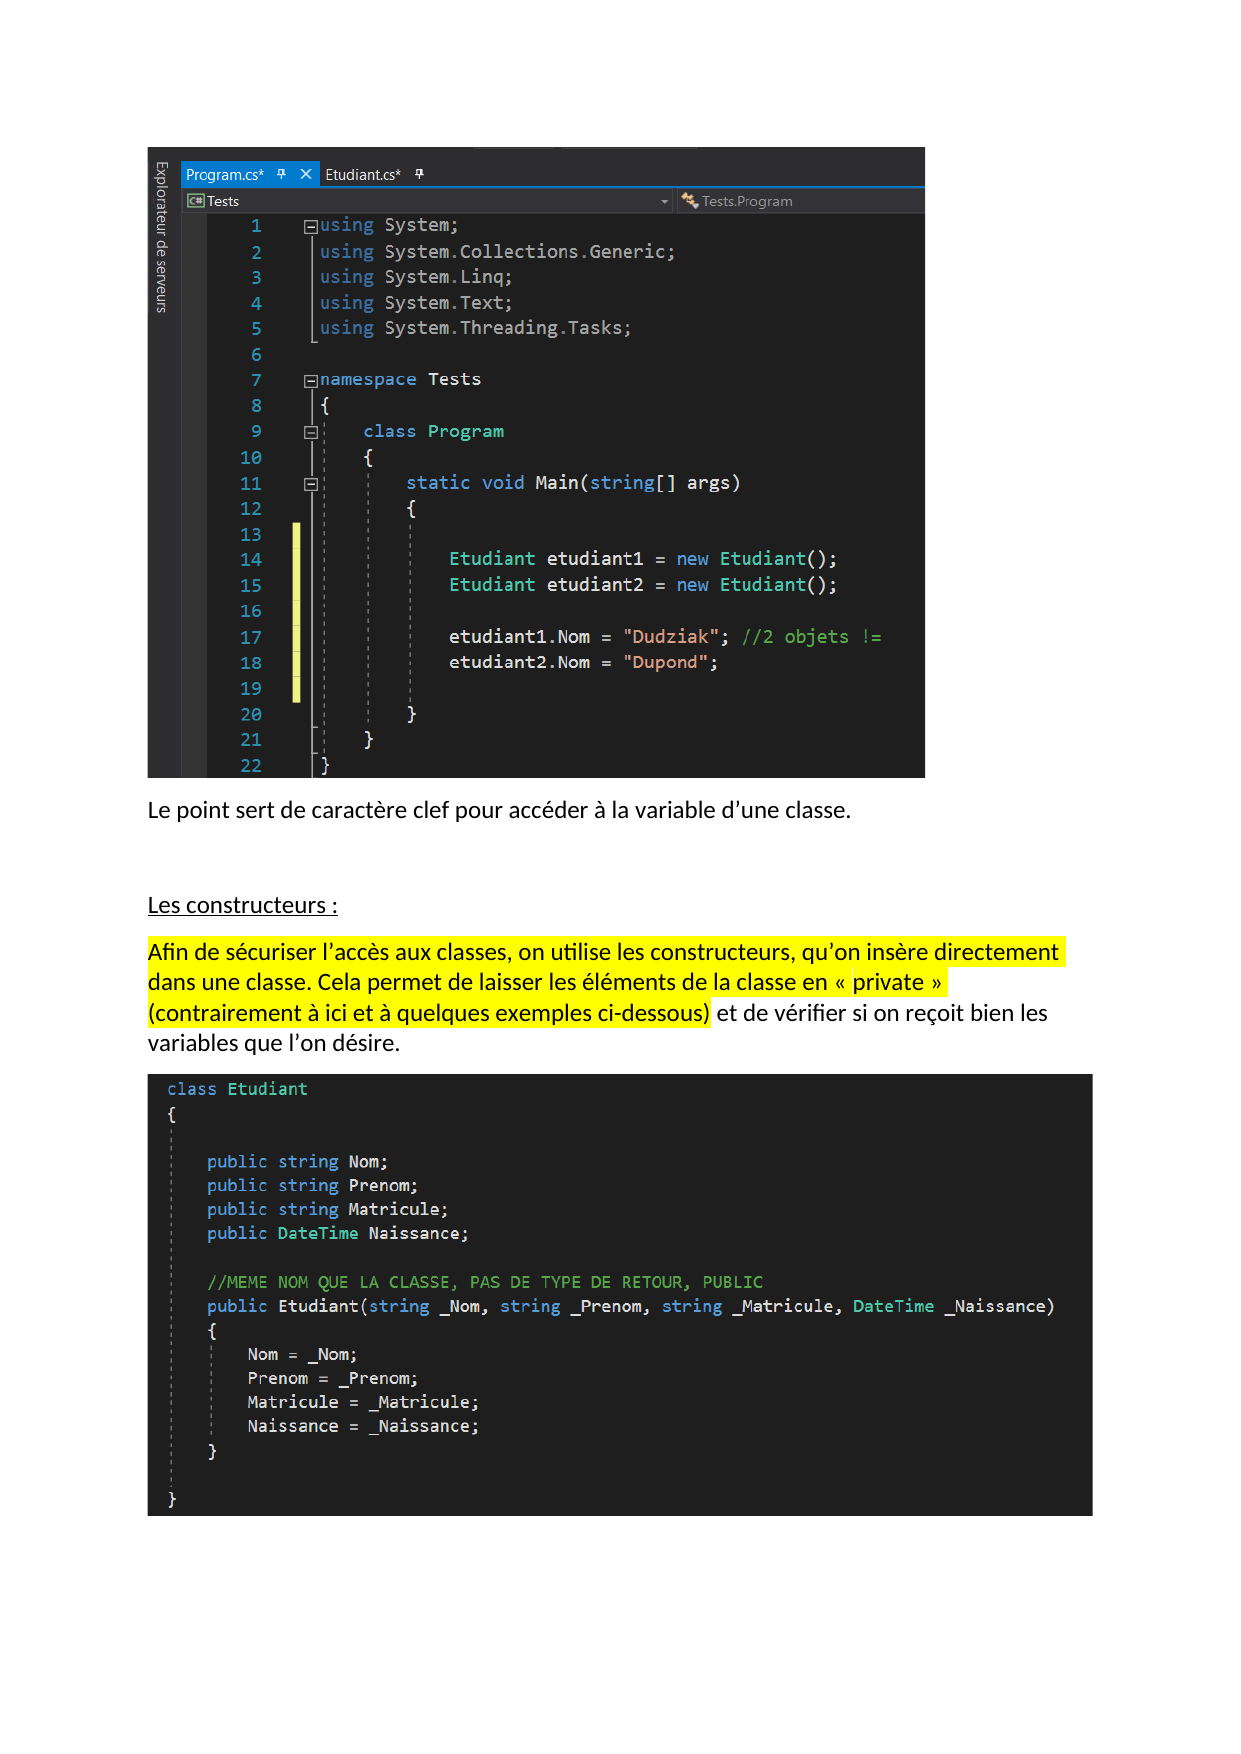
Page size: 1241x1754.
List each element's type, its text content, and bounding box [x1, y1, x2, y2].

text Le point sert de caractère clef pour accéder à la variable d’une classe. [148, 794, 1093, 825]
text Les constructeurs : [148, 889, 1093, 919]
text Afin de sécuriser l’accès aux classes, on utilise les constructeurs, qu’on insère directement dans une classe. Cela permet de laisser les éléments de la classe en « private » (contrairement à ici et à quelques exemples ci-dessous) et de vérifier si on reçoit bien les variables que l’on désire. [148, 936, 1093, 1058]
